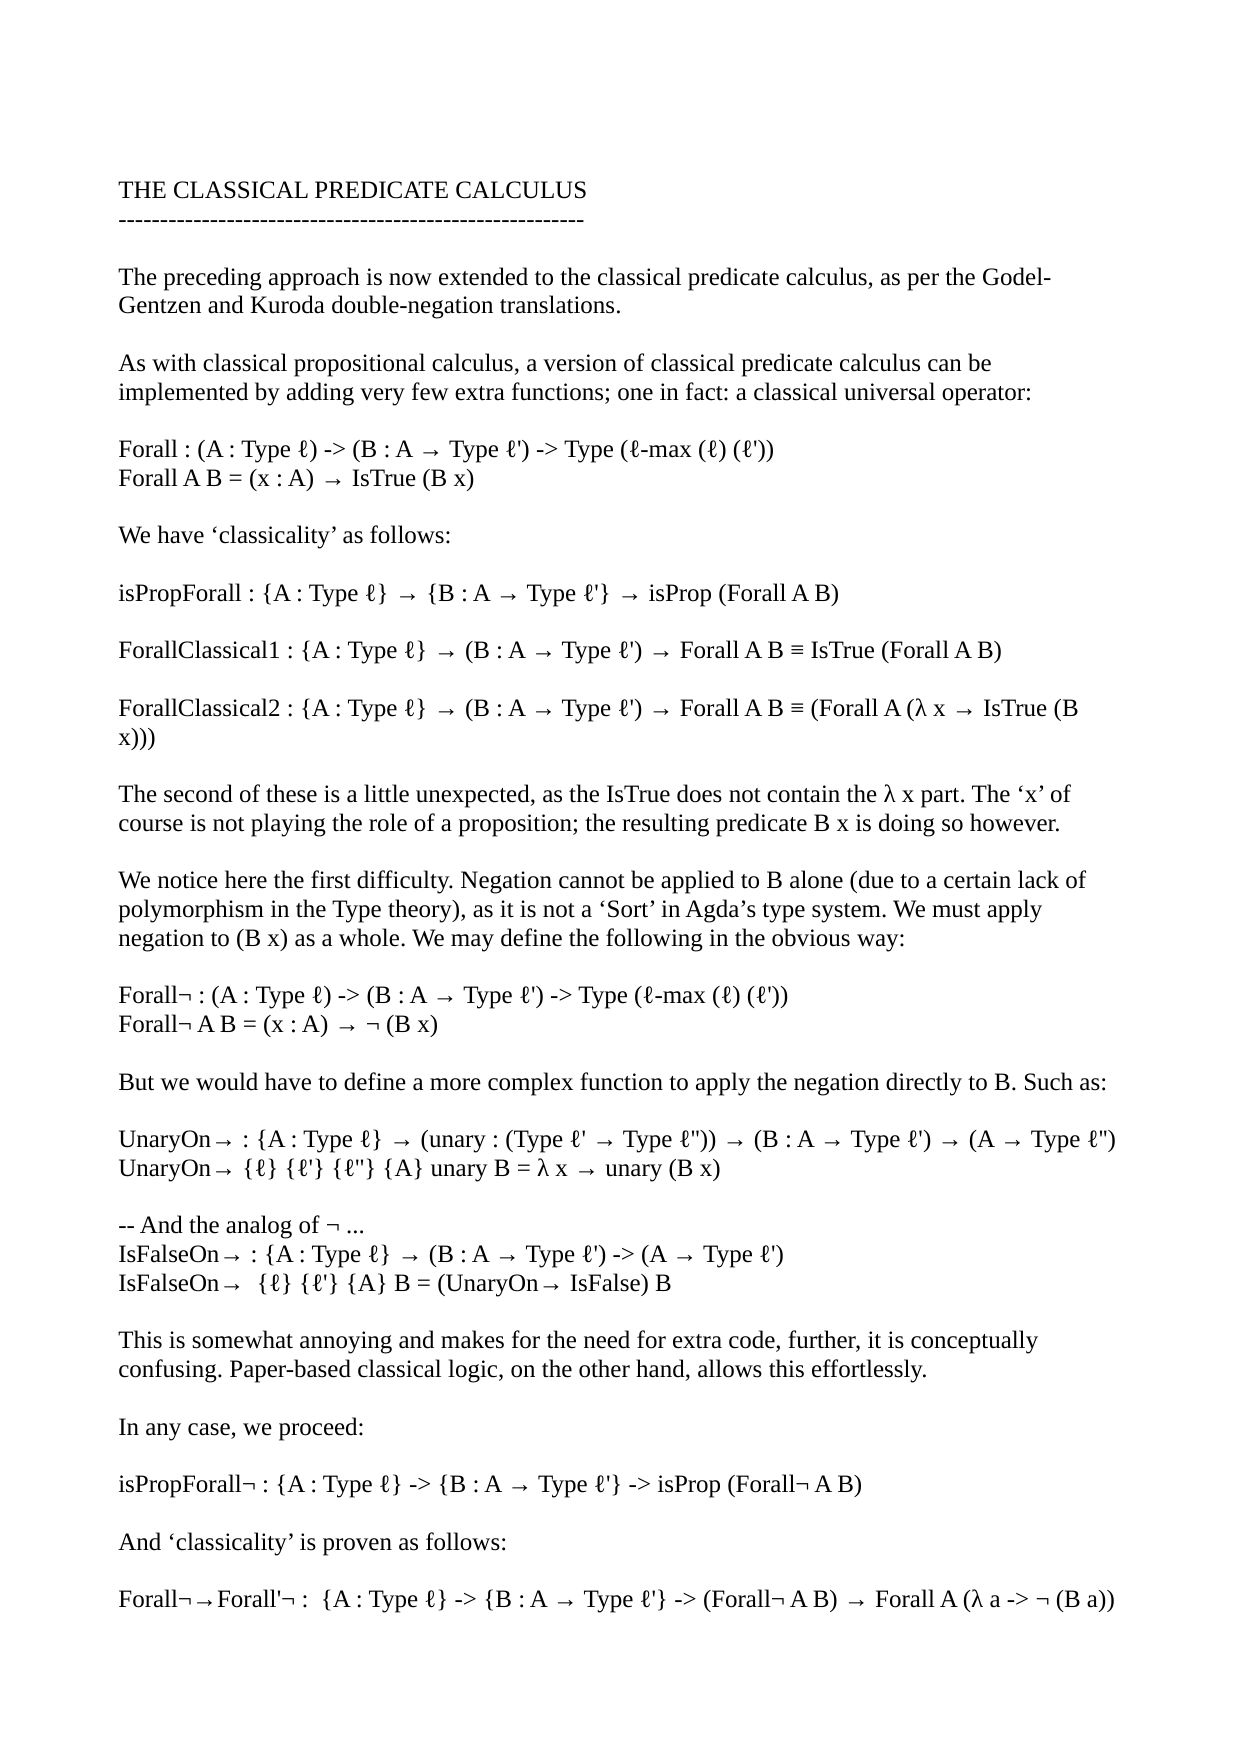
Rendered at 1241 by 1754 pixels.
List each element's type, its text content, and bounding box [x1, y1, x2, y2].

text UnaryOn→ : {A : Type ℓ} → (unary : (Type ℓ' → Type ℓ'')) → (B : A → Type ℓ') → (A → Type ℓ'') [118, 1124, 1122, 1153]
text Forall¬→Forall'¬ : {A : Type ℓ} -> {B : A → Type ℓ'} -> (Forall¬ A B) → Forall A (λ a -> ¬ (B a)) [118, 1584, 1122, 1613]
text But we would have to define a more complex function to apply the negation directly to B. Such as: [118, 1067, 1122, 1096]
text UnaryOn→ {ℓ} {ℓ'} {ℓ''} {A} unary B = λ x → unary (B x) [118, 1153, 1122, 1182]
text Forall¬ A B = (x : A) → ¬ (B x) [118, 1009, 1122, 1038]
text As with classical propositional calculus, a version of classical predicate calculus can be implemented by adding very few extra functions; one in fact: a classical universal operator: [118, 348, 1122, 406]
text THE CLASSICAL PREDICATE CALCULUS [118, 176, 1122, 204]
text In any case, we proceed: [118, 1412, 1122, 1441]
text The preceding approach is now extended to the classical predicate calculus, as per the Godel-Gentzen and Kuroda double-negation translations. [118, 262, 1122, 319]
text IsFalseOn→ {ℓ} {ℓ'} {A} B = (UnaryOn→ IsFalse) B [118, 1268, 1122, 1297]
text This is somewhat annoying and makes for the need for extra code, further, it is conceptually confusing. Paper-based classical logic, on the other hand, allows this effortlessly. [118, 1326, 1122, 1383]
text isPropForall : {A : Type ℓ} → {B : A → Type ℓ'} → isProp (Forall A B) [118, 578, 1122, 607]
text And ‘classicality’ is proven as follows: [118, 1527, 1122, 1556]
text ForallClassical1 : {A : Type ℓ} → (B : A → Type ℓ') → Forall A B ≡ IsTrue (Forall A B) [118, 636, 1122, 664]
text Forall¬ : (A : Type ℓ) -> (B : A → Type ℓ') -> Type (ℓ-max (ℓ) (ℓ')) [118, 981, 1122, 1009]
text -------------------------------------------------------- [118, 204, 1122, 233]
text We have ‘classicality’ as follows: [118, 521, 1122, 549]
text We notice here the first difficulty. Negation cannot be applied to B alone (due to a certain lack of polymorphism in the Type theory), as it is not a ‘Sort’ in Agda’s type system. We must apply negation to (B x) as a whole. We may define the following in the obvious way: [118, 866, 1122, 952]
text -- And the analog of ¬ ... [118, 1211, 1122, 1239]
text isPropForall¬ : {A : Type ℓ} -> {B : A → Type ℓ'} -> isProp (Forall¬ A B) [118, 1469, 1122, 1498]
text Forall A B = (x : A) → IsTrue (B x) [118, 463, 1122, 492]
text Forall : (A : Type ℓ) -> (B : A → Type ℓ') -> Type (ℓ-max (ℓ) (ℓ')) [118, 434, 1122, 463]
text IsFalseOn→ : {A : Type ℓ} → (B : A → Type ℓ') -> (A → Type ℓ') [118, 1239, 1122, 1268]
text ForallClassical2 : {A : Type ℓ} → (B : A → Type ℓ') → Forall A B ≡ (Forall A (λ x → IsTrue (B x))) [118, 693, 1122, 751]
text The second of these is a little unexpected, as the IsTrue does not contain the λ x part. The ‘x’ of course is not playing the role of a proposition; the resulting predicate B x is doing so however. [118, 779, 1122, 837]
